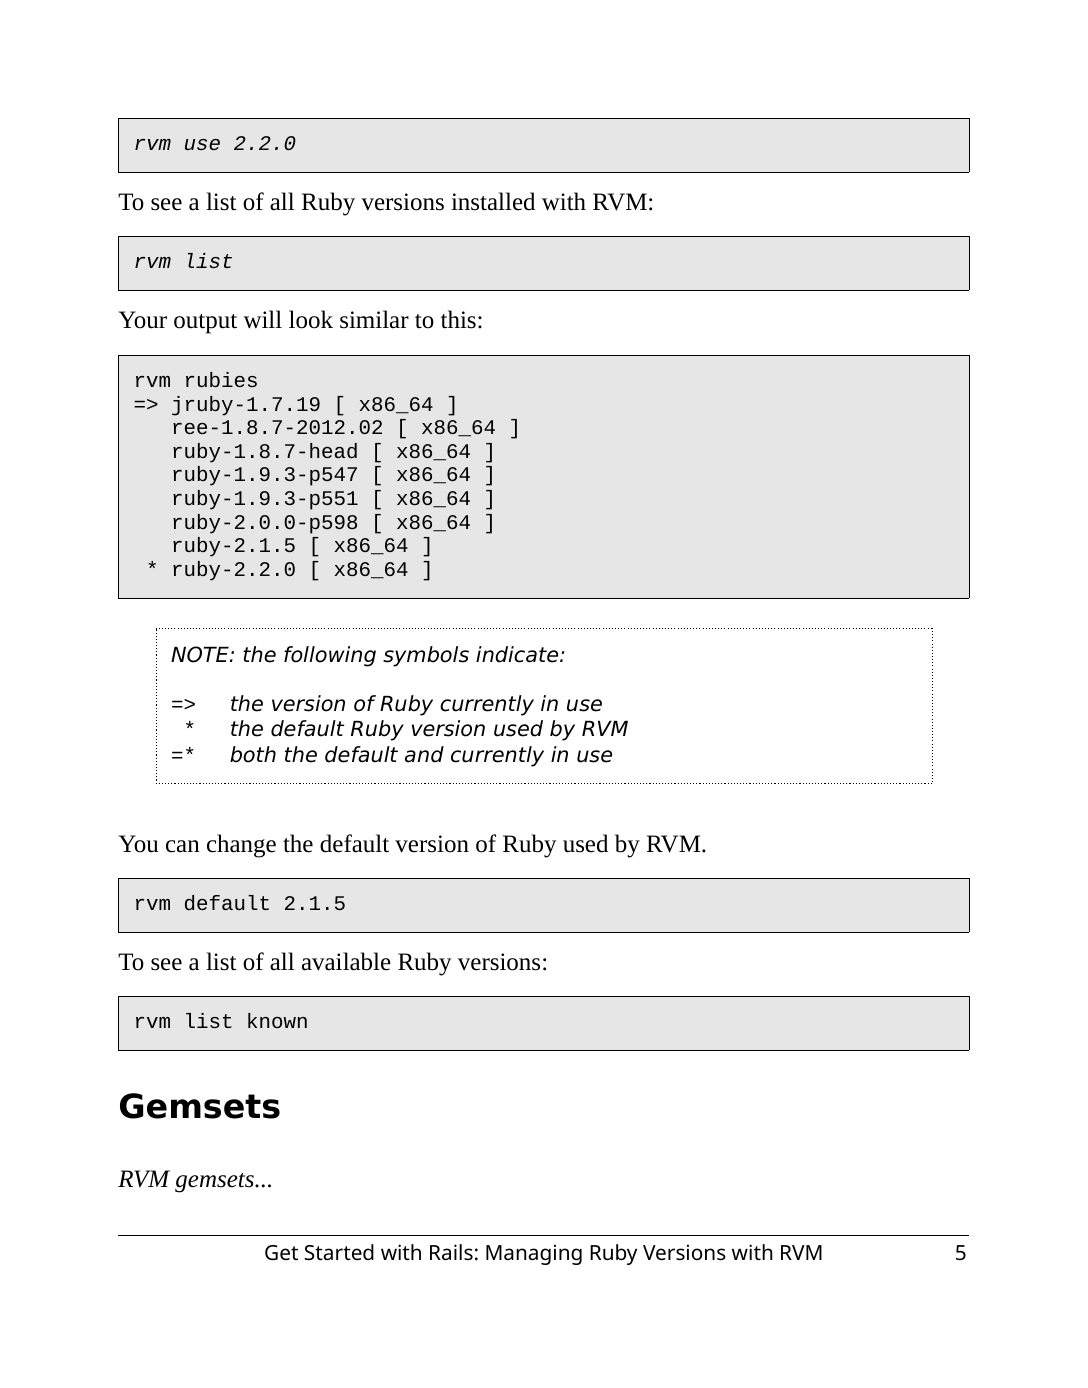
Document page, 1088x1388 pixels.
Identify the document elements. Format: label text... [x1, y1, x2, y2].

text rvm list [119, 237, 969, 290]
text * ruby-2.2.0 [ x86_64 ] [119, 544, 969, 598]
text ruby-2.1.5 [ x86_64 ] [119, 520, 969, 544]
text rvm list known [119, 997, 969, 1050]
text rvm rubies [119, 356, 969, 378]
text Your output will look similar to this: [118, 305, 969, 334]
text => jruby-1.7.19 [ x86_64 ] [119, 378, 969, 402]
text To see a list of all available Ruby versions: [118, 947, 969, 976]
text You can change the default version of Ruby used by RVM. [118, 829, 969, 857]
text NOTE: the following symbols indicate: => the version of Ruby currently in use * the default Ruby version used by RVM =* both the default and currently in use [156, 628, 932, 784]
text ree-1.8.7-2012.02 [ x86_64 ] [119, 402, 969, 426]
text ruby-1.9.3-p551 [ x86_64 ] [119, 473, 969, 497]
text rvm use 2.2.0 [119, 119, 969, 172]
subtitle Gemsets [118, 1088, 969, 1127]
text ruby-1.8.7-head [ x86_64 ] [119, 426, 969, 449]
text ruby-2.0.0-p598 [ x86_64 ] [119, 497, 969, 520]
text RVM gemsets... [118, 1164, 969, 1193]
text To see a list of all Ruby versions installed with RVM: [118, 187, 969, 216]
text rvm default 2.1.5 [119, 879, 969, 932]
text ruby-1.9.3-p547 [ x86_64 ] [119, 449, 969, 473]
